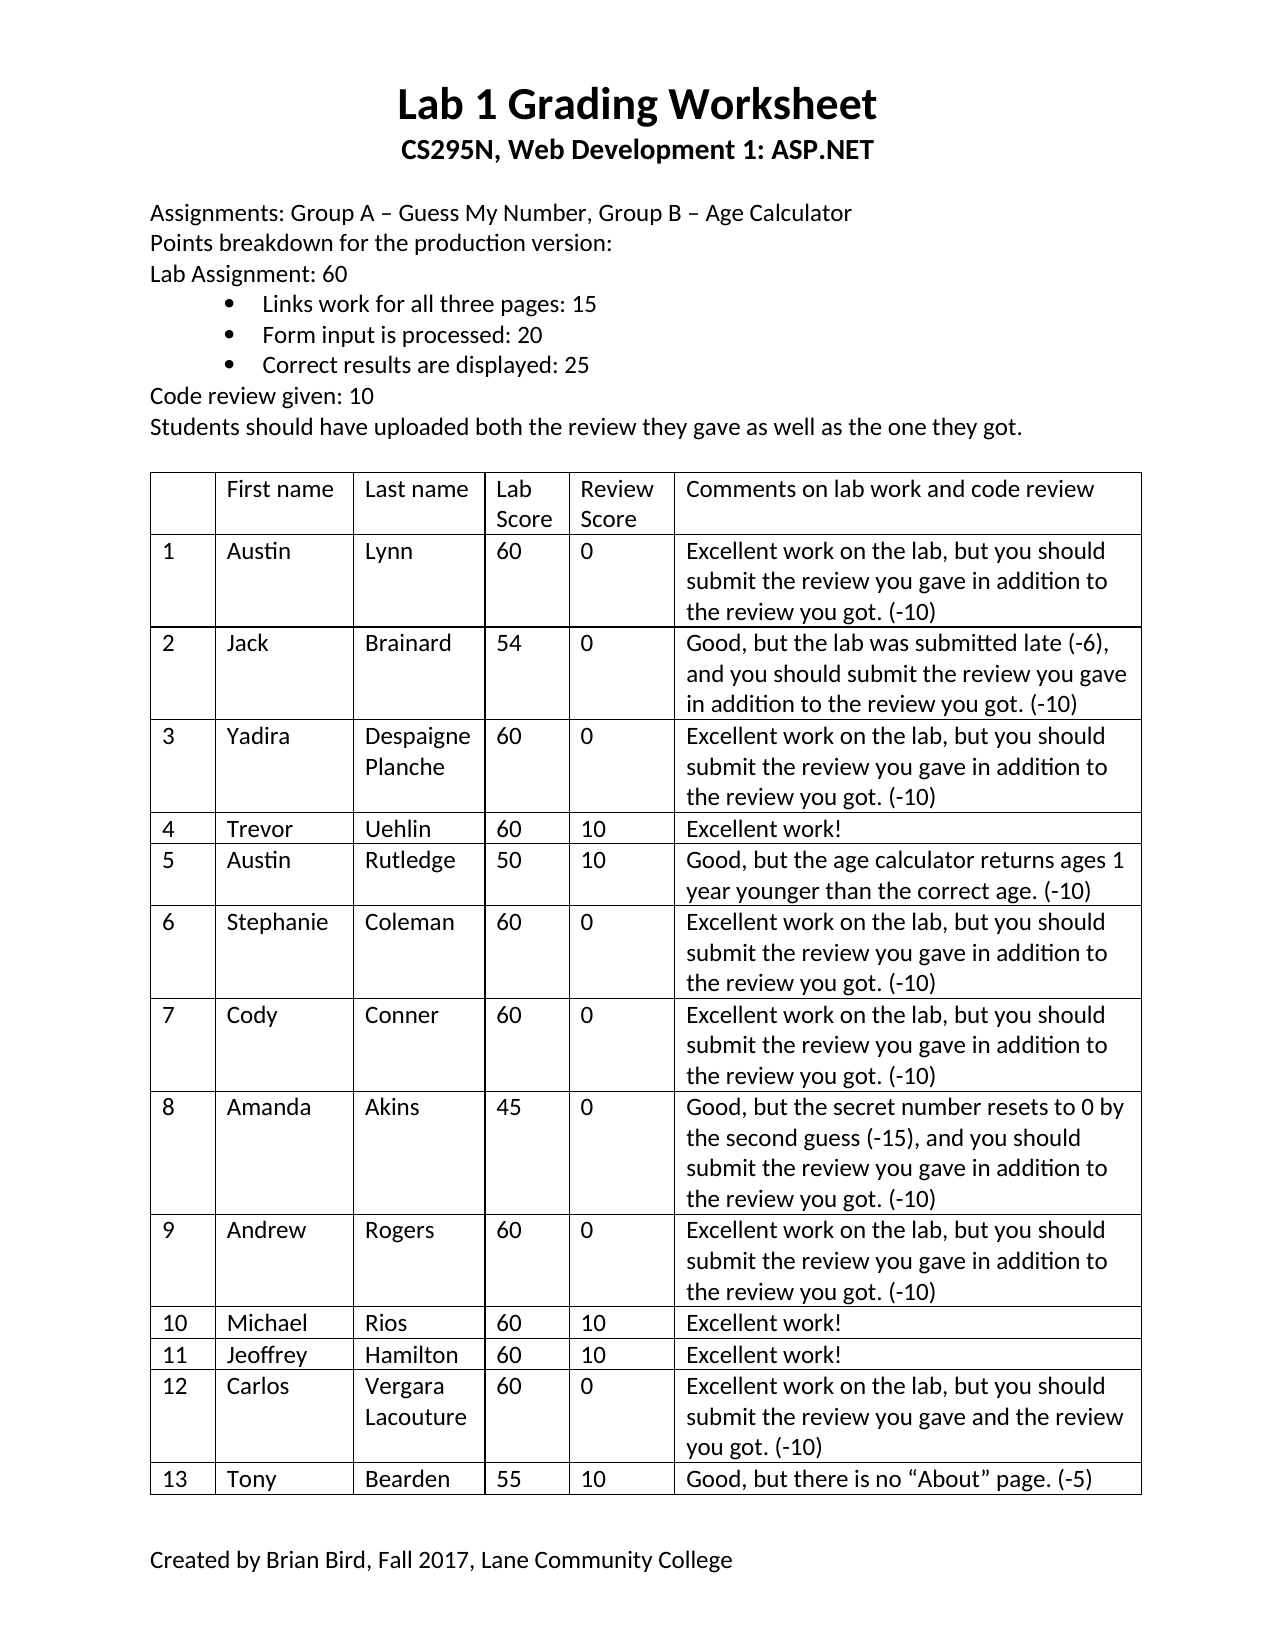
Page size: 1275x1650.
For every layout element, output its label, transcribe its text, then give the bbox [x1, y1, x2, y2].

table_cell Stephanie [216, 906, 353, 998]
table_cell 5 [151, 844, 215, 905]
table_cell 0 [570, 535, 674, 626]
table_cell 60 [486, 999, 569, 1091]
text Assignments: Group A – Guess My Number, Group B – Age Calculator [150, 197, 1125, 228]
text Lab Assignment: 60 [150, 258, 1125, 289]
table_cell 0 [570, 1370, 674, 1462]
table_cell Andrew [216, 1215, 353, 1306]
table_cell Rios [354, 1307, 484, 1338]
table_cell Rutledge [354, 844, 484, 905]
table_cell Excellent work on the lab, but you should submit the review you gave in addition to the review you got. (-10) [675, 720, 1141, 812]
table_cell 60 [486, 813, 569, 843]
table_cell Yadira [216, 720, 353, 812]
table_cell 60 [486, 535, 569, 626]
table_cell 6 [151, 906, 215, 998]
text Points breakdown for the production version: [150, 228, 1125, 258]
table_cell 0 [570, 628, 674, 719]
table_cell 9 [151, 1215, 215, 1306]
table_cell Good, but the lab was submitted late (-6), and you should submit the review you gave in addition to the review you got. (-10) [675, 628, 1141, 719]
table_cell 55 [486, 1463, 569, 1493]
table_cell 7 [151, 999, 215, 1091]
table_header Review Score [570, 473, 674, 534]
table_cell Tony [216, 1463, 353, 1493]
table_cell 54 [486, 628, 569, 719]
table_cell Despaigne Planche [354, 720, 484, 812]
table_cell 12 [151, 1370, 215, 1462]
table_cell Good, but the secret number resets to 0 by the second guess (-15), and you should submit the review you gave in addition to the review you got. (-10) [675, 1092, 1141, 1214]
table_cell Austin [216, 844, 353, 905]
table_cell Brainard [354, 628, 484, 719]
table_cell Good, but there is no “About” page. (-5) [675, 1463, 1141, 1493]
list Links work for all three pages: 15 [225, 289, 1125, 319]
table_cell 10 [570, 1463, 674, 1493]
table_cell Lynn [354, 535, 484, 626]
table_cell Amanda [216, 1092, 353, 1214]
table_cell 10 [570, 1307, 674, 1338]
text Students should have uploaded both the review they gave as well as the one they got. [150, 411, 1125, 441]
table_cell 0 [570, 1215, 674, 1306]
table_cell Jeoffrey [216, 1339, 353, 1369]
table_cell 45 [486, 1092, 569, 1214]
table_cell Jack [216, 628, 353, 719]
table_cell Excellent work on the lab, but you should submit the review you gave and the review you got. (-10) [675, 1370, 1141, 1462]
table_cell 1 [151, 535, 215, 626]
table_cell 60 [486, 1370, 569, 1462]
table_cell 8 [151, 1092, 215, 1214]
table_cell Excellent work on the lab, but you should submit the review you gave in addition to the review you got. (-10) [675, 1215, 1141, 1306]
table_cell Excellent work! [675, 813, 1141, 843]
table_header Lab Score [486, 473, 569, 534]
table_cell Excellent work on the lab, but you should submit the review you gave in addition to the review you got. (-10) [675, 906, 1141, 998]
table_cell Vergara Lacouture [354, 1370, 484, 1462]
table_cell Trevor [216, 813, 353, 843]
table_cell Hamilton [354, 1339, 484, 1369]
table_cell Carlos [216, 1370, 353, 1462]
table_cell 60 [486, 1215, 569, 1306]
list Form input is processed: 20 [225, 319, 1125, 350]
table_cell 60 [486, 1339, 569, 1369]
table_cell Rogers [354, 1215, 484, 1306]
table_header [151, 473, 215, 534]
table_cell 60 [486, 1307, 569, 1338]
table_cell 10 [570, 844, 674, 905]
table_header Comments on lab work and code review [675, 473, 1141, 534]
table_cell Excellent work on the lab, but you should submit the review you gave in addition to the review you got. (-10) [675, 535, 1141, 626]
table_cell 3 [151, 720, 215, 812]
table_cell Coleman [354, 906, 484, 998]
table_cell Conner [354, 999, 484, 1091]
table_cell 60 [486, 720, 569, 812]
table_cell 10 [570, 813, 674, 843]
table_cell 0 [570, 999, 674, 1091]
table_cell 2 [151, 628, 215, 719]
table_cell Austin [216, 535, 353, 626]
table_cell 0 [570, 1092, 674, 1214]
table_cell 10 [151, 1307, 215, 1338]
table_cell Uehlin [354, 813, 484, 843]
text Code review given: 10 [150, 380, 1125, 411]
table_cell Excellent work! [675, 1339, 1141, 1369]
table_cell 50 [486, 844, 569, 905]
table_cell Excellent work! [675, 1307, 1141, 1338]
table_cell Akins [354, 1092, 484, 1214]
table_cell Michael [216, 1307, 353, 1338]
table_cell Good, but the age calculator returns ages 1 year younger than the correct age. (-10) [675, 844, 1141, 905]
table_cell 13 [151, 1463, 215, 1493]
table_cell 0 [570, 720, 674, 812]
table_cell 10 [570, 1339, 674, 1369]
table_cell Cody [216, 999, 353, 1091]
table_header First name [216, 473, 353, 534]
table_header Last name [354, 473, 484, 534]
table_cell Bearden [354, 1463, 484, 1493]
list Correct results are displayed: 25 [225, 350, 1125, 380]
table_cell 60 [486, 906, 569, 998]
table_cell 11 [151, 1339, 215, 1369]
table_cell 0 [570, 906, 674, 998]
table_cell 4 [151, 813, 215, 843]
table_cell Excellent work on the lab, but you should submit the review you gave in addition to the review you got. (-10) [675, 999, 1141, 1091]
